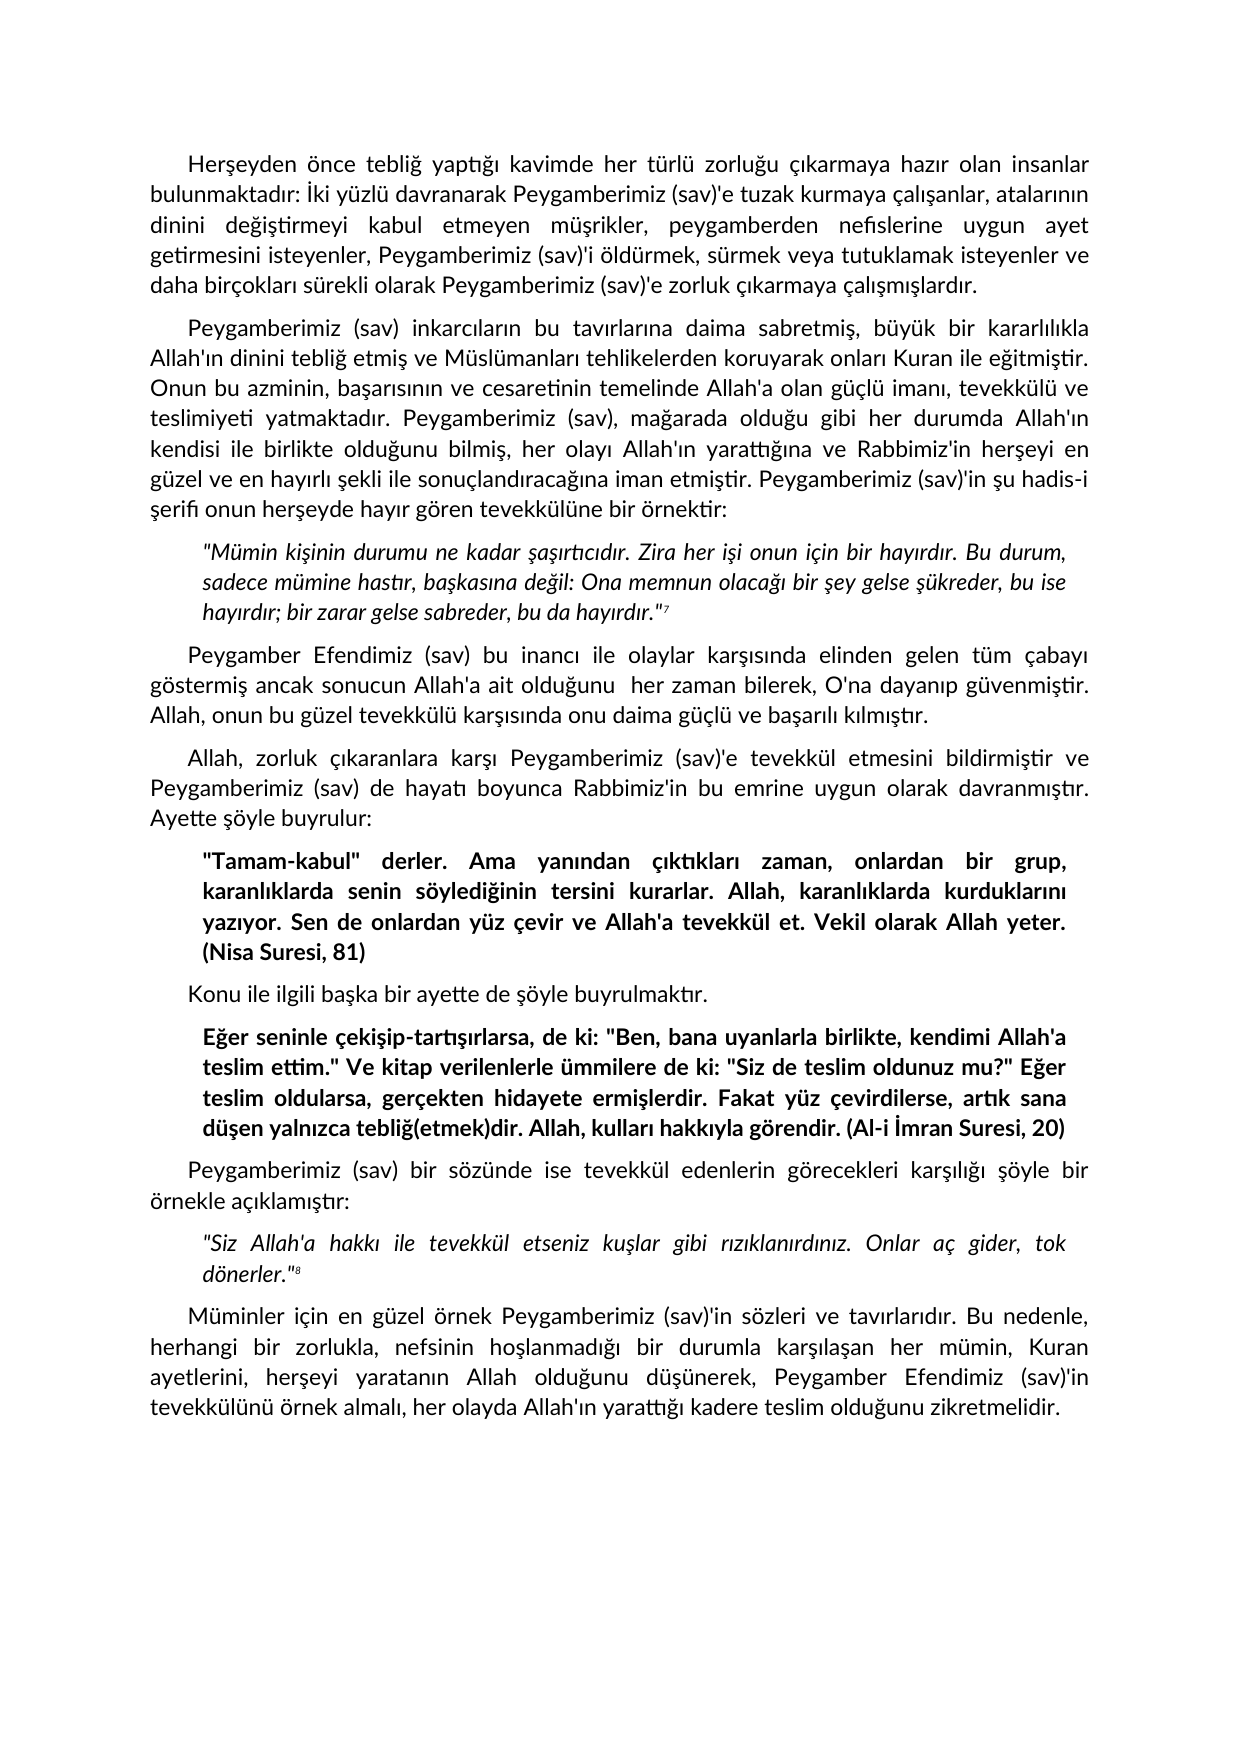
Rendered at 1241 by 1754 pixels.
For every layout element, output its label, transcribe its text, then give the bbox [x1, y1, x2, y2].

text "Tamam-kabul" derler. Ama yanından çıktıkları zaman, onlardan bir grup, karanlıklarda senin söylediğinin tersini kurarlar. Allah, karanlıklarda kurduklarını yazıyor. Sen de onlardan yüz çevir ve Allah'a tevekkül et. Vekil olarak Allah yeter. (Nisa Suresi, 81) [202, 847, 1068, 965]
text Peygamberimiz (sav) inkarcıların bu tavırlarına daima sabretmiş, büyük bir kararlılıkla Allah'ın dinini tebliğ etmiş ve Müslümanları tehlikelerden koruyarak onları Kuran ile eğitmiştir. Onun bu azminin, başarısının ve cesaretinin temelinde Allah'a olan güçlü imanı, tevekkülü ve teslimiyeti yatmaktadır. Peygamberimiz (sav), mağarada olduğu gibi her durumda Allah'ın kendisi ile birlikte olduğunu bilmiş, her olayı Allah'ın yarattığına ve Rabbimiz'in herşeyi en güzel ve en hayırlı şekli ile sonuçlandıracağına iman etmiştir. Peygamberimiz (sav)'in şu hadis-i şerifi onun herşeyde hayır gören tevekkülüne bir örnektir: [150, 313, 1090, 522]
text Konu ile ilgili başka bir ayette de şöyle buyrulmaktır. [150, 980, 1090, 1008]
text "Siz Allah'a hakkı ile tevekkül etseniz kuşlar gibi rızıklanırdınız. Onlar aç gider, tok dönerler."8 [202, 1229, 1068, 1287]
text Peygamberimiz (sav) bir sözünde ise tevekkül edenlerin görecekleri karşılığı şöyle bir örnekle açıklamıştır: [150, 1156, 1090, 1214]
text Herşeyden önce tebliğ yaptığı kavimde her türlü zorluğu çıkarmaya hazır olan insanlar bulunmaktadır: İki yüzlü davranarak Peygamberimiz (sav)'e tuzak kurmaya çalışanlar, atalarının dinini değiştirmeyi kabul etmeyen müşrikler, peygamberden nefislerine uygun ayet getirmesini isteyenler, Peygamberimiz (sav)'i öldürmek, sürmek veya tutuklamak isteyenler ve daha birçokları sürekli olarak Peygamberimiz (sav)'e zorluk çıkarmaya çalışmışlardır. [150, 150, 1090, 298]
text Allah, zorluk çıkaranlara karşı Peygamberimiz (sav)'e tevekkül etmesini bildirmiştir ve Peygamberimiz (sav) de hayatı boyunca Rabbimiz'in bu emrine uygun olarak davranmıştır. Ayette şöyle buyrulur: [150, 744, 1090, 832]
text Eğer seninle çekişip-tartışırlarsa, de ki: "Ben, bana uyanlarla birlikte, kendimi Allah'a teslim ettim." Ve kitap verilenlerle ümmilere de ki: "Siz de teslim oldunuz mu?" Eğer teslim oldularsa, gerçekten hidayete ermişlerdir. Fakat yüz çevirdilerse, artık sana düşen yalnızca tebliğ(etmek)dir. Allah, kulları hakkıyla görendir. (Al-i İmran Suresi, 20) [202, 1023, 1068, 1141]
text Müminler için en güzel örnek Peygamberimiz (sav)'in sözleri ve tavırlarıdır. Bu nedenle, herhangi bir zorlukla, nefsinin hoşlanmadığı bir durumla karşılaşan her mümin, Kuran ayetlerini, herşeyi yaratanın Allah olduğunu düşünerek, Peygamber Efendimiz (sav)'in tevekkülünü örnek almalı, her olayda Allah'ın yarattığı kadere teslim olduğunu zikretmelidir. [150, 1302, 1090, 1420]
text Peygamber Efendimiz (sav) bu inancı ile olaylar karşısında elinden gelen tüm çabayı göstermiş ancak sonucun Allah'a ait olduğunu her zaman bilerek, O'na dayanıp güvenmiştir. Allah, onun bu güzel tevekkülü karşısında onu daima güçlü ve başarılı kılmıştır. [150, 641, 1090, 728]
text "Mümin kişinin durumu ne kadar şaşırtıcıdır. Zira her işi onun için bir hayırdır. Bu durum, sadece mümine hastır, başkasına değil: Ona memnun olacağı bir şey gelse şükreder, bu ise hayırdır; bir zarar gelse sabreder, bu da hayırdır."7 [202, 537, 1068, 625]
